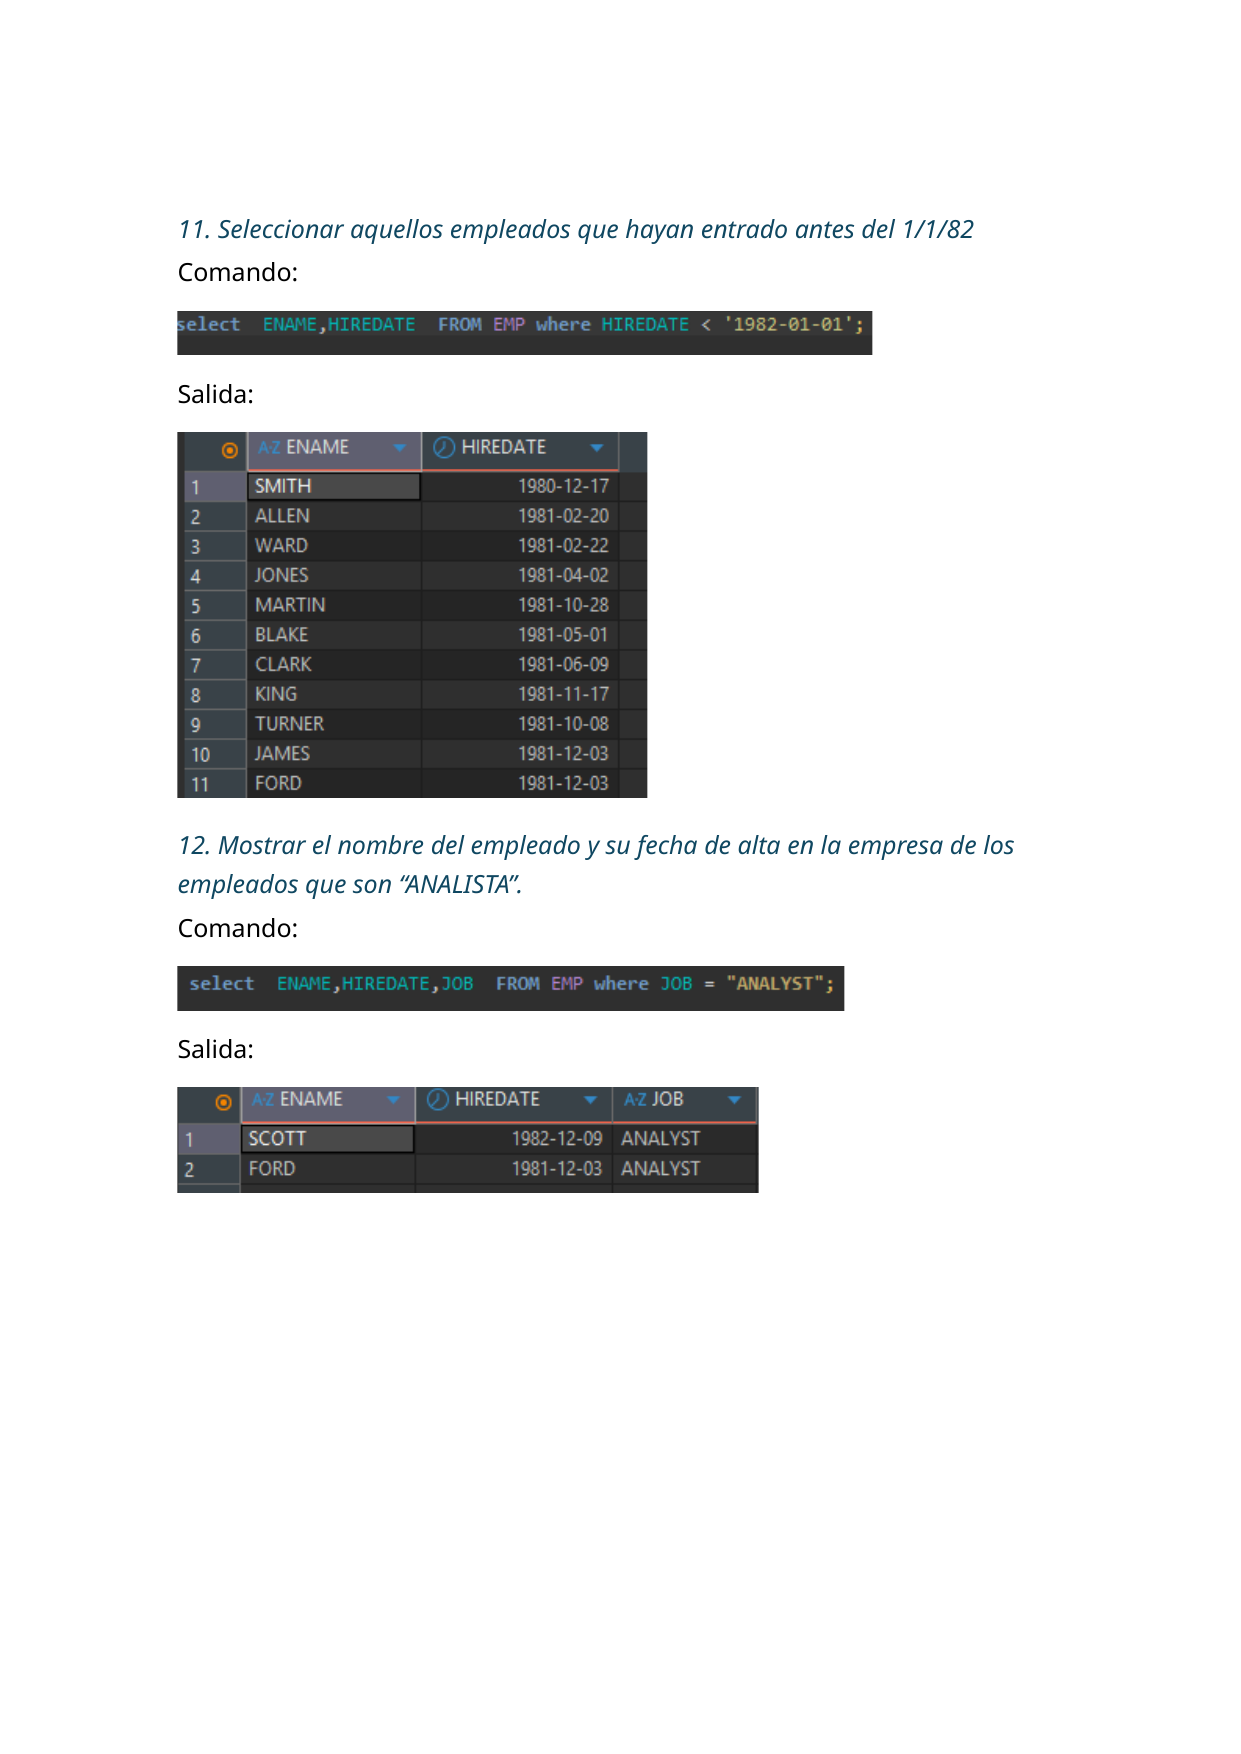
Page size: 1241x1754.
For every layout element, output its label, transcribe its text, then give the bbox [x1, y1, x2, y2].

text Salida: [177, 1032, 1063, 1066]
text Salida: [177, 376, 1063, 411]
subtitle 12. Mostrar el nombre del empleado y su fecha de alta en la empresa de los empleados que son “ANALISTA”. [177, 828, 1063, 901]
text Comando: [177, 911, 1063, 944]
text Comando: [177, 255, 1063, 289]
subtitle 11. Seleccionar aquellos empleados que hayan entrado antes del 1/1/82 [177, 212, 1063, 246]
